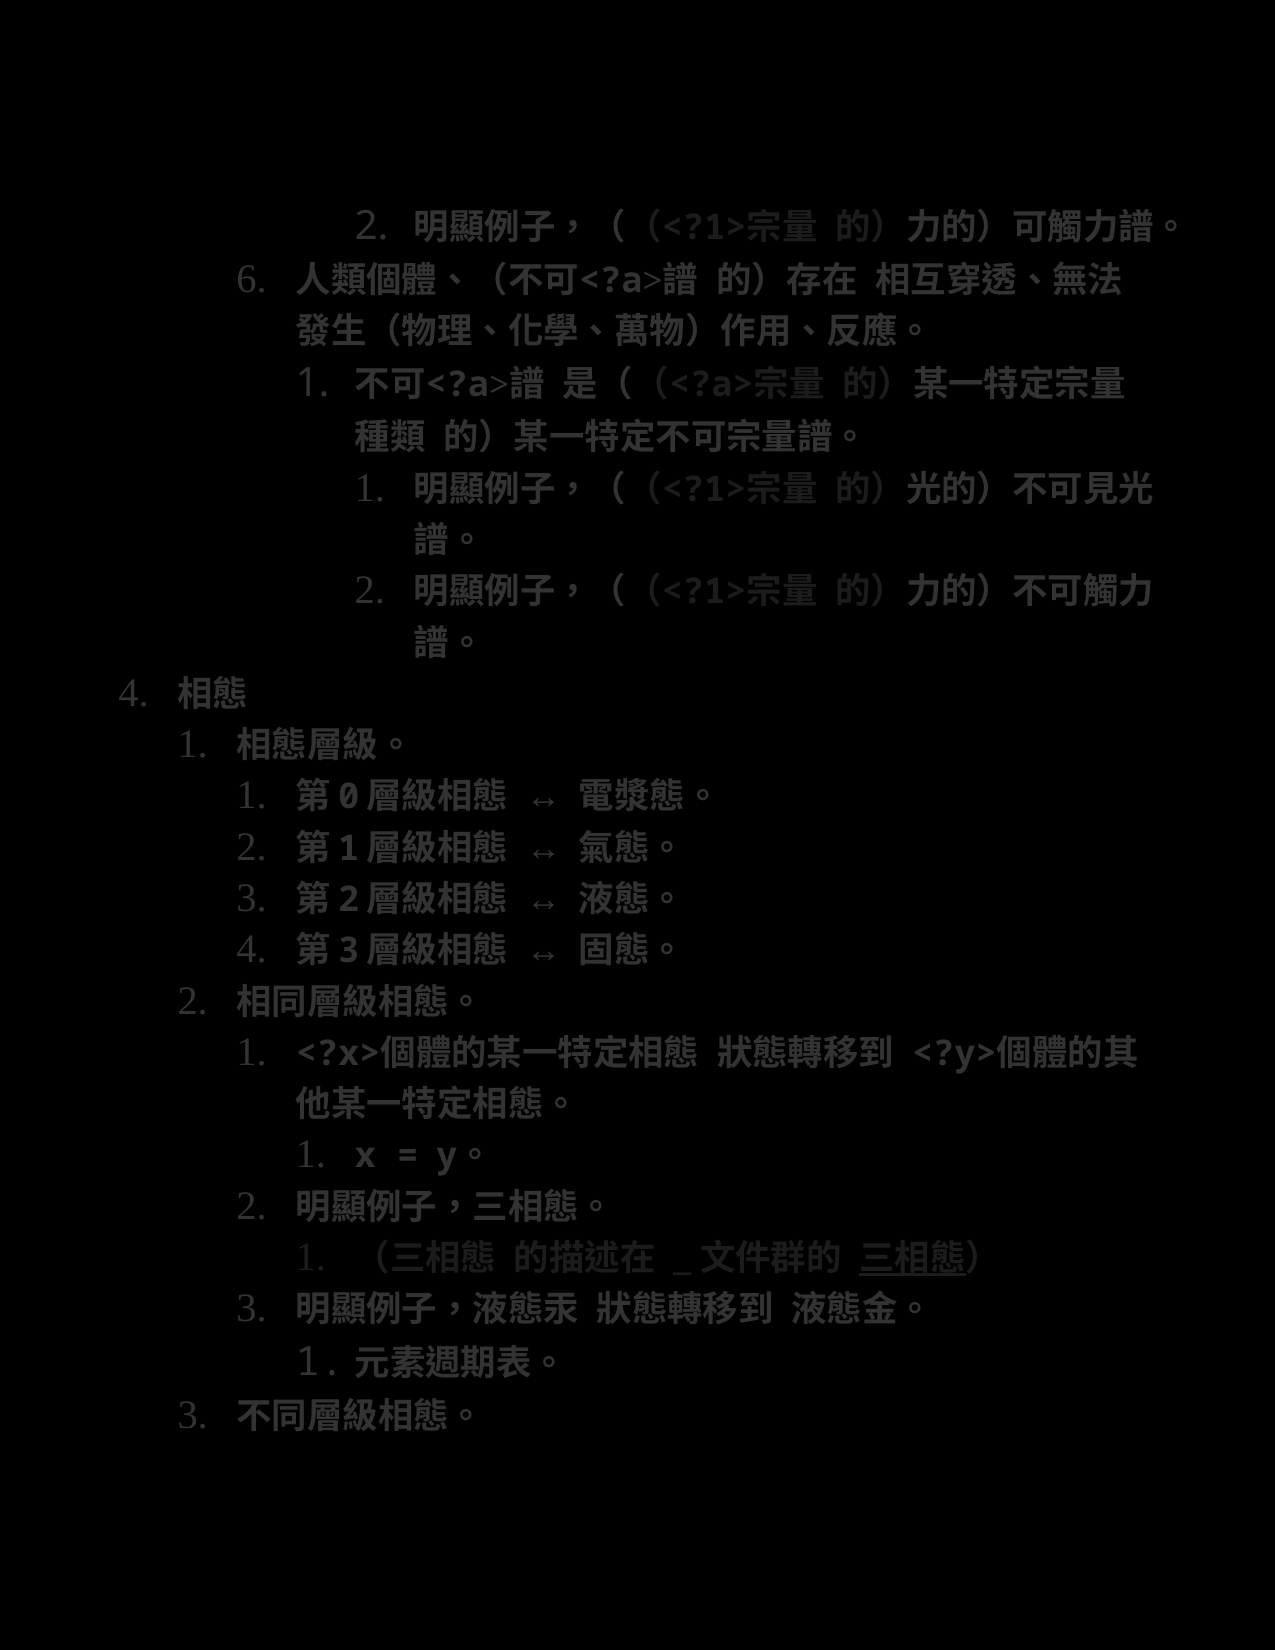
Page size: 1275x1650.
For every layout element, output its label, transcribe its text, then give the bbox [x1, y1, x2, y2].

list <?x>個體的某一特定相態 狀態轉移到 <?y>個體的其他某一特定相態。 [236, 1024, 1157, 1127]
list 元素週期表。 [295, 1332, 1157, 1387]
list （三相態 的描述在 _ 文件群的 三相態） [295, 1229, 1157, 1281]
list x = y。 [295, 1127, 1157, 1178]
list 相態 [118, 665, 1157, 716]
list 第2層級相態 ↔ 液態。 [236, 870, 1157, 922]
list 明顯例子，（（<?1>宗量 的）力的）可觸力譜。 [354, 196, 1157, 251]
list 不可<?a>譜 是（（<?a>宗量 的）某一特定宗量種類 的）某一特定不可宗量譜。 [295, 353, 1157, 460]
list 明顯例子，（（<?1>宗量 的）力的）不可觸力譜。 [354, 562, 1157, 665]
list 明顯例子，（（<?1>宗量 的）光的）不可見光譜。 [354, 460, 1157, 562]
list 不同層級相態。 [177, 1387, 1157, 1438]
list 人類個體、（不可<?a>譜 的）存在 相互穿透、無法發生（物理、化學、萬物）作用、反應。 [236, 251, 1157, 353]
list 第3層級相態 ↔ 固態。 [236, 922, 1157, 973]
list 相同層級相態。 [177, 973, 1157, 1024]
list 明顯例子，三相態。 [236, 1178, 1157, 1229]
list 明顯例子，液態汞 狀態轉移到 液態金。 [236, 1281, 1157, 1332]
list 第0層級相態 ↔ 電漿態。 [236, 768, 1157, 819]
list 第1層級相態 ↔ 氣態。 [236, 819, 1157, 870]
list 相態層級。 [177, 716, 1157, 768]
